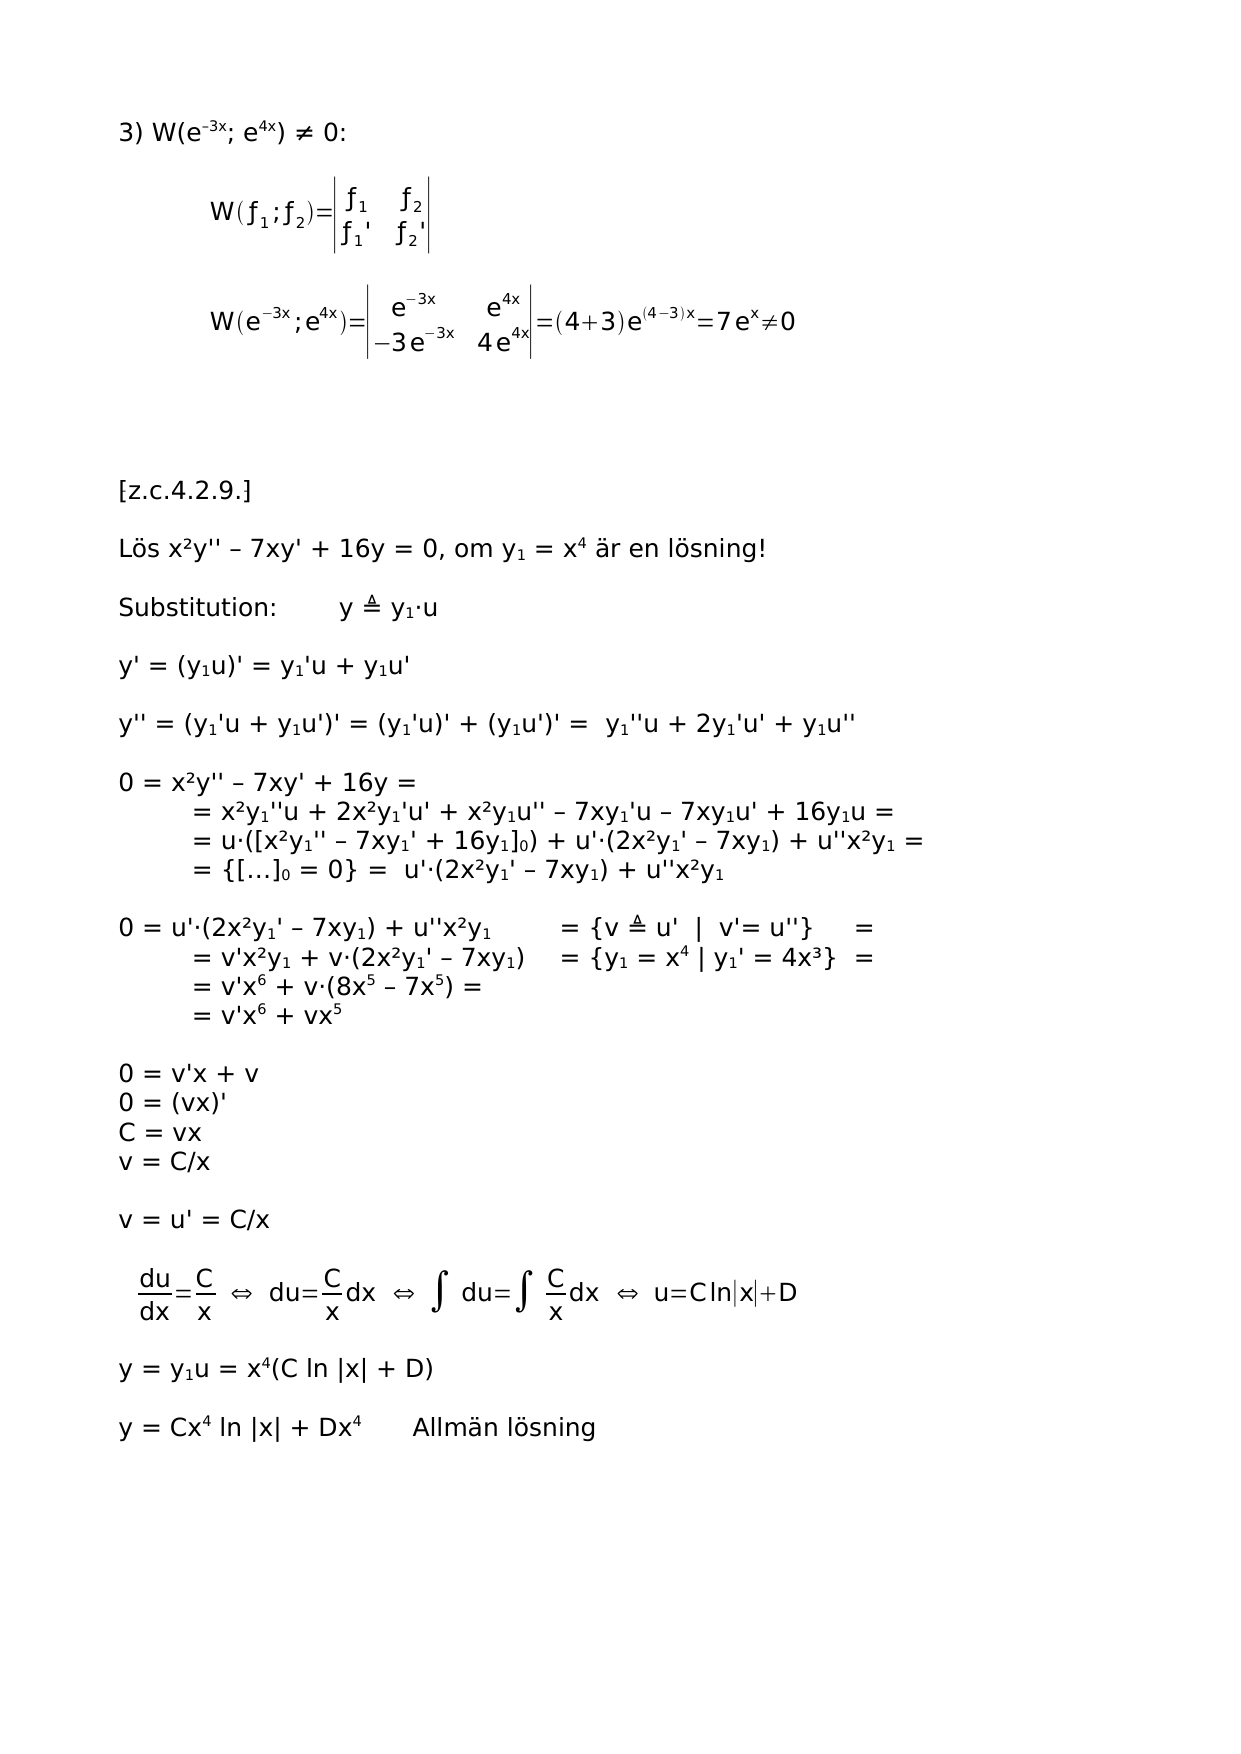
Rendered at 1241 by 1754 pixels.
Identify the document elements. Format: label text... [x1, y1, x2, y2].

text y' = (y1u)' = y1'u + y1u' [118, 651, 1122, 680]
text y = y1u = x4(C ln |x| + D) [118, 1355, 1122, 1384]
text v = u' = C/x [118, 1205, 1122, 1234]
text 0 = x²y'' – 7xy' + 16y = [118, 768, 1122, 797]
text Substitution: y ≜ y1·u [118, 593, 1122, 622]
text 0 = u'·(2x²y1' – 7xy1) + u''x²y1 = {v ≜ u' | v'= u''} = [118, 914, 1122, 943]
text = u·([x²y1'' – 7xy1' + 16y1]0) + u'·(2x²y1' – 7xy1) + u''x²y1 = [118, 826, 1122, 855]
text = {[…]0 = 0} = u'·(2x²y1' – 7xy1) + u''x²y1 [118, 855, 1122, 884]
text y = Cx4 ln |x| + Dx4 Allmän lösning [118, 1413, 1122, 1442]
text 3) W(e–3x; e4x) ≠ 0: [118, 118, 1122, 147]
text = x²y1''u + 2x²y1'u' + x²y1u'' – 7xy1'u – 7xy1u' + 16y1u = [118, 797, 1122, 826]
text C = vx [118, 1118, 1122, 1147]
text v = C/x [118, 1147, 1122, 1176]
text = v'x²y1 + v·(2x²y1' – 7xy1) = {y1 = x4 | y1' = 4x³} = [118, 943, 1122, 972]
text 0 = (vx)' [118, 1089, 1122, 1118]
text = v'x6 + v·(8x5 – 7x5) = [118, 972, 1122, 1001]
text y'' = (y1'u + y1u')' = (y1'u)' + (y1u')' = y1''u + 2y1'u' + y1u'' [118, 709, 1122, 739]
text 0 = v'x + v [118, 1059, 1122, 1089]
text Lös x²y'' – 7xy' + 16y = 0, om y1 = x4 är en lösning! [118, 534, 1122, 564]
text ⁅z.c.4.2.9.⁆ [118, 476, 1122, 505]
text = v'x6 + vx5 [118, 1001, 1122, 1030]
